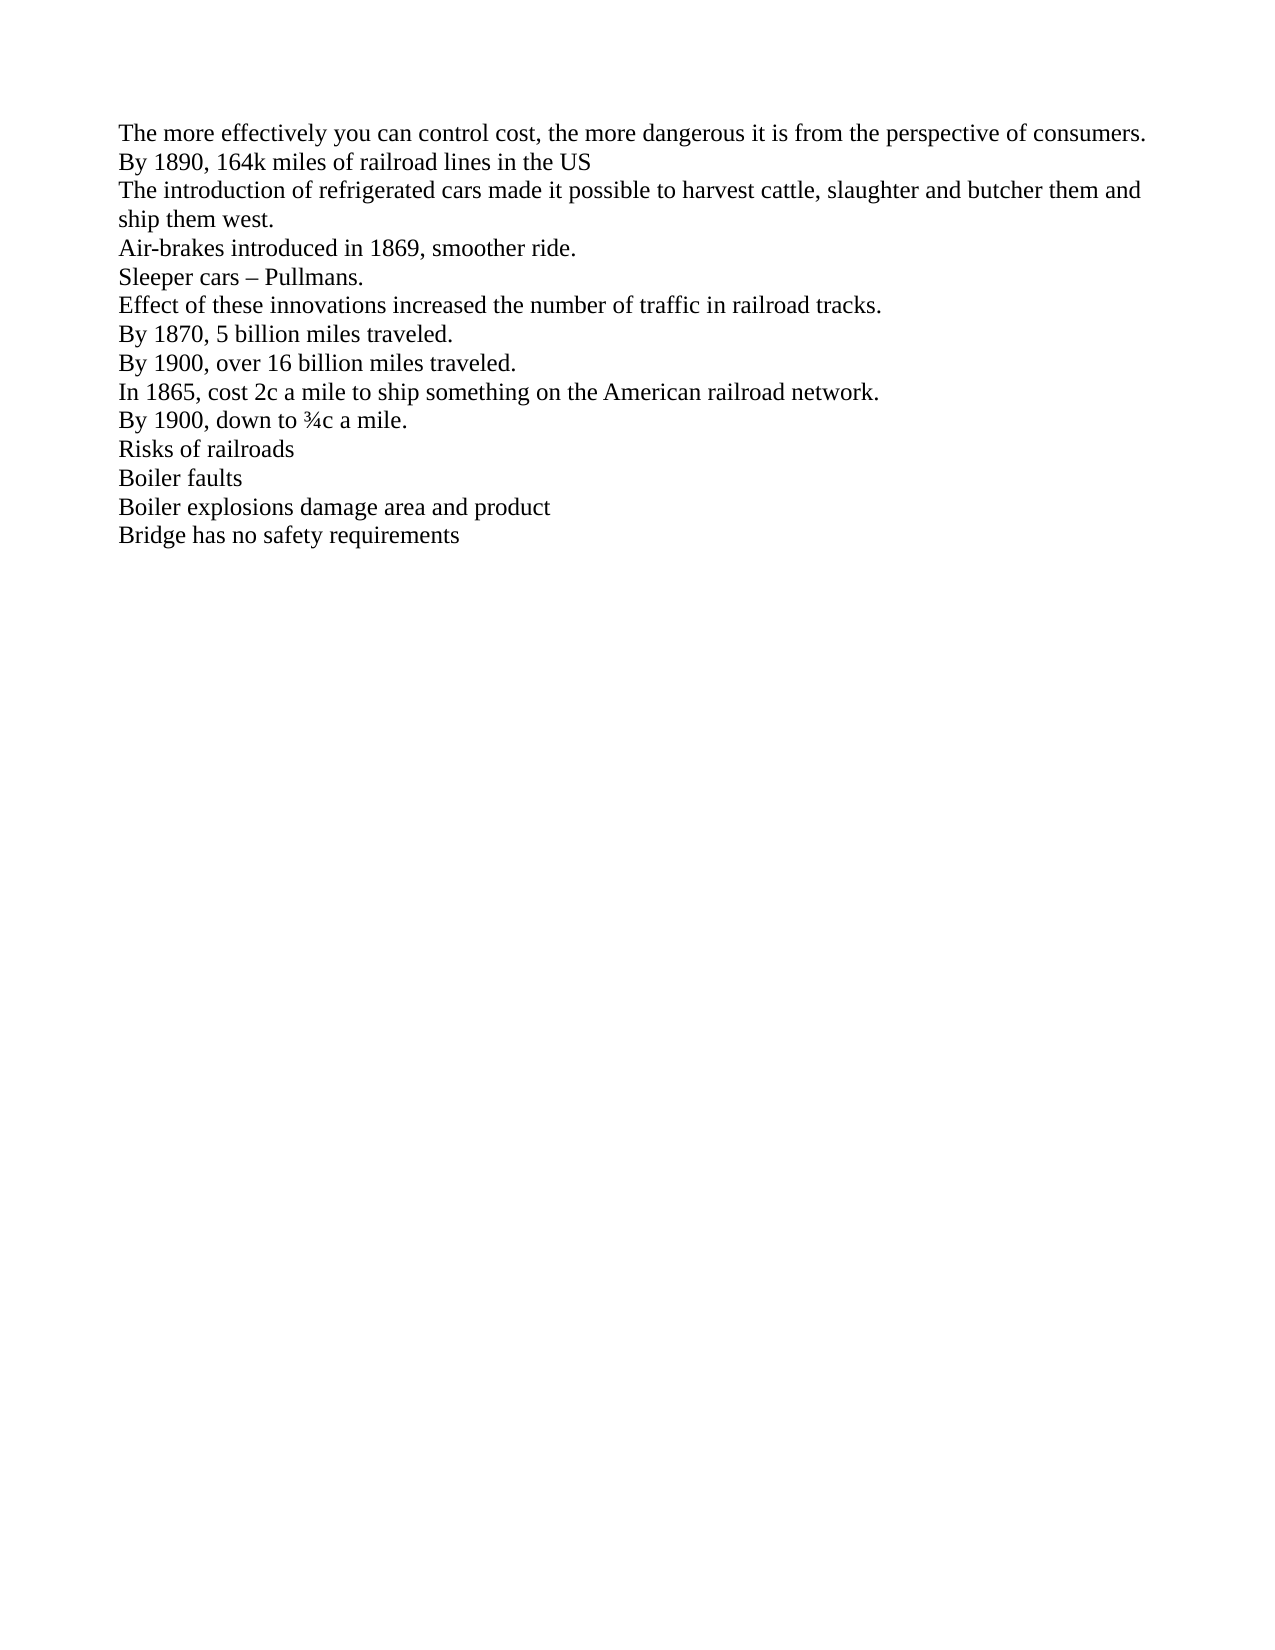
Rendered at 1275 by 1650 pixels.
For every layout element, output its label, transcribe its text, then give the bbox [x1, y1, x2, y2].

text Effect of these innovations increased the number of traffic in railroad tracks. [118, 291, 1157, 319]
text Risks of railroads [118, 434, 1157, 463]
text By 1870, 5 billion miles traveled. [118, 319, 1157, 348]
text The more effectively you can control cost, the more dangerous it is from the perspective of consumers. [118, 118, 1157, 147]
text The introduction of refrigerated cars made it possible to harvest cattle, slaughter and butcher them and ship them west. [118, 176, 1157, 233]
text By 1890, 164k miles of railroad lines in the US [118, 147, 1157, 176]
text In 1865, cost 2c a mile to ship something on the American railroad network. [118, 377, 1157, 406]
text By 1900, down to ¾c a mile. [118, 406, 1157, 434]
text By 1900, over 16 billion miles traveled. [118, 348, 1157, 377]
text Boiler explosions damage area and product [118, 492, 1157, 521]
text Air-brakes introduced in 1869, smoother ride. [118, 233, 1157, 262]
text Bridge has no safety requirements [118, 521, 1157, 549]
text Sleeper cars – Pullmans. [118, 262, 1157, 291]
text Boiler faults [118, 463, 1157, 492]
